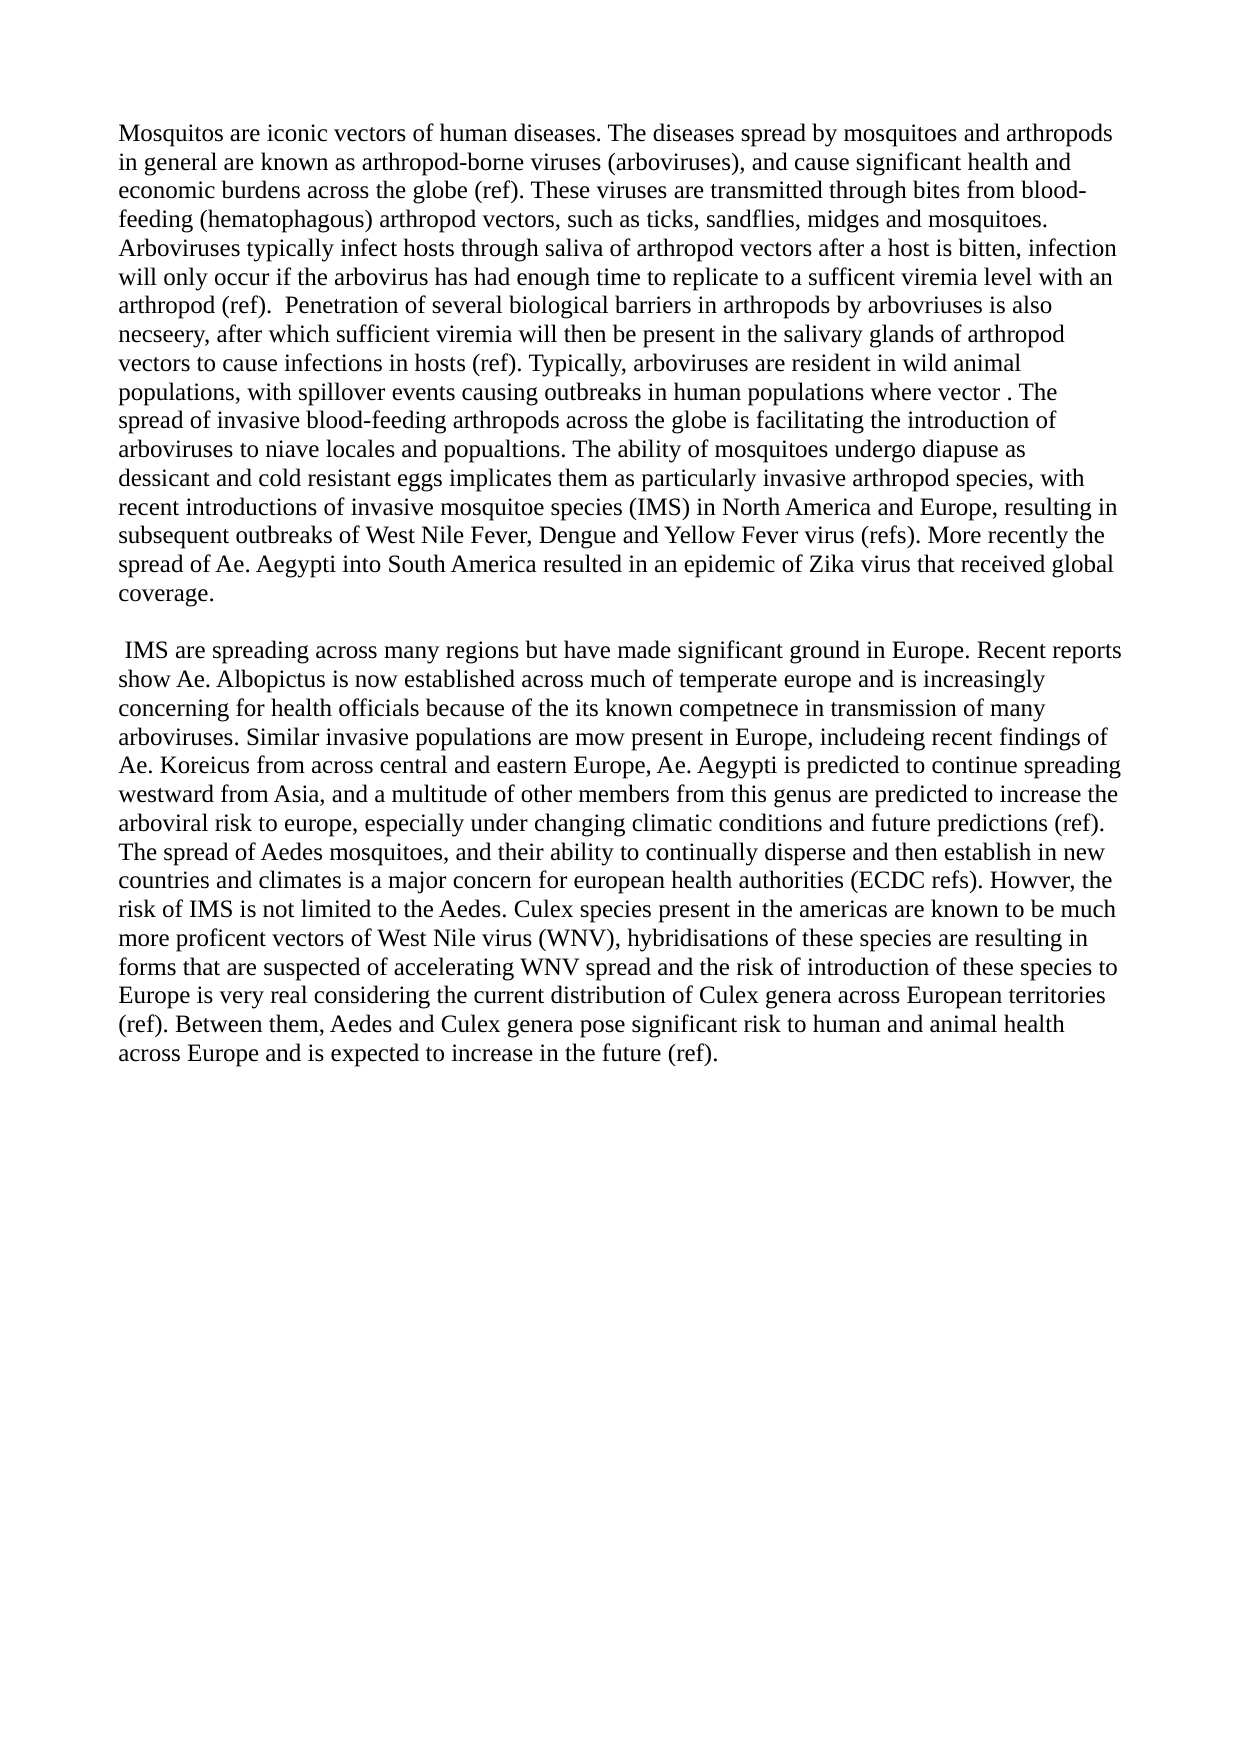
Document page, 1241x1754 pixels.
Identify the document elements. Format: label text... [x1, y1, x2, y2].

text IMS are spreading across many regions but have made significant ground in Europe. Recent reports show Ae. Albopictus is now established across much of temperate europe and is increasingly concerning for health officials because of the its known competnece in transmission of many arboviruses. Similar invasive populations are mow present in Europe, includeing recent findings of Ae. Koreicus from across central and eastern Europe, Ae. Aegypti is predicted to continue spreading westward from Asia, and a multitude of other members from this genus are predicted to increase the arboviral risk to europe, especially under changing climatic conditions and future predictions (ref). The spread of Aedes mosquitoes, and their ability to continually disperse and then establish in new countries and climates is a major concern for european health authorities (ECDC refs). Howver, the risk of IMS is not limited to the Aedes. Culex species present in the americas are known to be much more proficent vectors of West Nile virus (WNV), hybridisations of these species are resulting in forms that are suspected of accelerating WNV spread and the risk of introduction of these species to Europe is very real considering the current distribution of Culex genera across European territories (ref). Between them, Aedes and Culex genera pose significant risk to human and animal health across Europe and is expected to increase in the future (ref). [118, 636, 1122, 1067]
text Mosquitos are iconic vectors of human diseases. The diseases spread by mosquitoes and arthropods in general are known as arthropod-borne viruses (arboviruses), and cause significant health and economic burdens across the globe (ref). These viruses are transmitted through bites from blood-feeding (hematophagous) arthropod vectors, such as ticks, sandflies, midges and mosquitoes. Arboviruses typically infect hosts through saliva of arthropod vectors after a host is bitten, infection will only occur if the arbovirus has had enough time to replicate to a sufficent viremia level with an arthropod (ref). Penetration of several biological barriers in arthropods by arbovriuses is also necseery, after which sufficient viremia will then be present in the salivary glands of arthropod vectors to cause infections in hosts (ref). Typically, arboviruses are resident in wild animal populations, with spillover events causing outbreaks in human populations where vector . The spread of invasive blood-feeding arthropods across the globe is facilitating the introduction of arboviruses to niave locales and popualtions. The ability of mosquitoes undergo diapuse as dessicant and cold resistant eggs implicates them as particularly invasive arthropod species, with recent introductions of invasive mosquitoe species (IMS) in North America and Europe, resulting in subsequent outbreaks of West Nile Fever, Dengue and Yellow Fever virus (refs). More recently the spread of Ae. Aegypti into South America resulted in an epidemic of Zika virus that received global coverage. [118, 118, 1122, 607]
